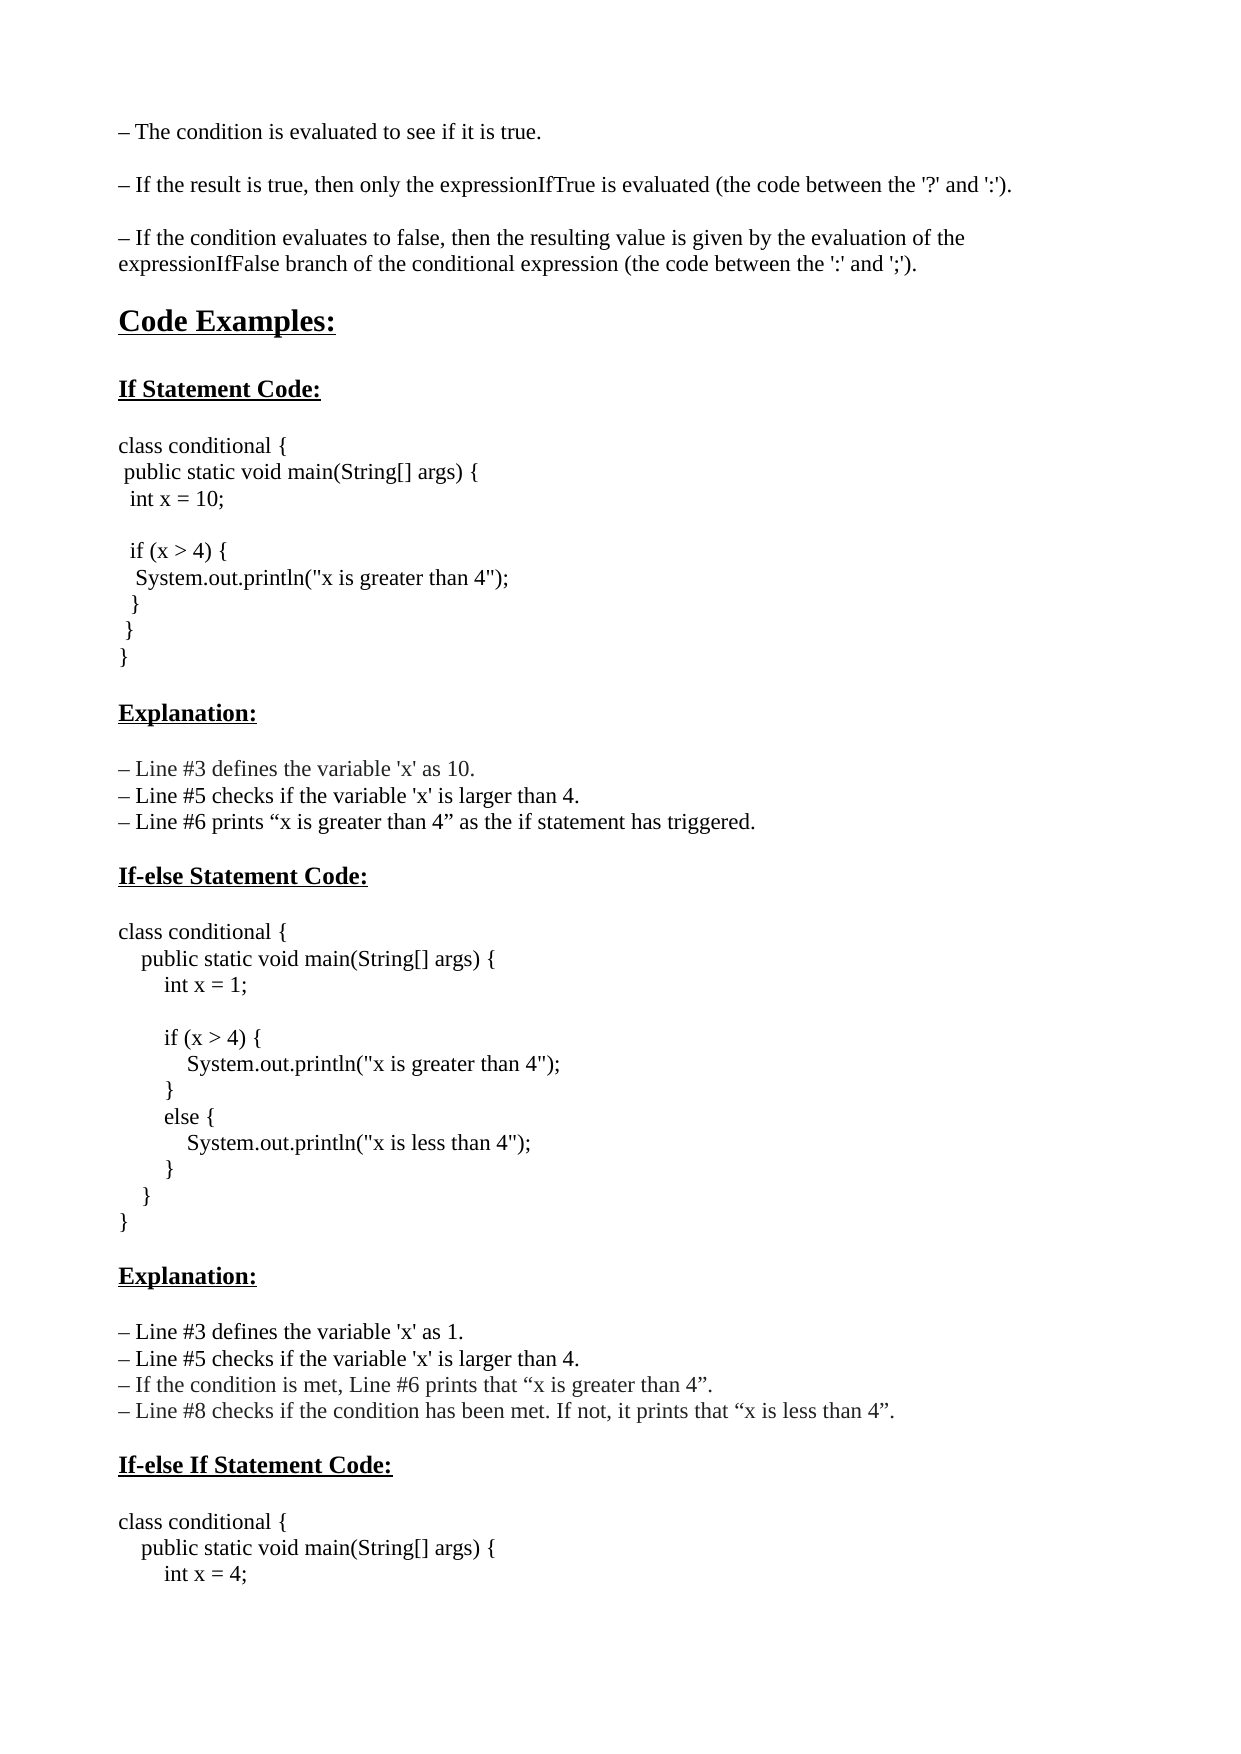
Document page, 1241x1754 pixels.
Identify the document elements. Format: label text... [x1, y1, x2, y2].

text – If the result is true, then only the expressionIfTrue is evaluated (the code between the '?' and ':'). [118, 171, 1122, 197]
text class conditional { [118, 918, 1122, 945]
text else { [118, 1103, 1122, 1129]
text } [118, 1076, 1122, 1103]
text System.out.println("x is greater than 4"); [118, 564, 1122, 590]
text public static void main(String[] args) { [118, 458, 1122, 485]
text – Line #3 defines the variable 'x' as 1. [118, 1318, 1122, 1345]
text – Line #5 checks if the variable 'x' is larger than 4. [118, 1345, 1122, 1371]
text } [118, 1208, 1122, 1234]
text If-else Statement Code: [118, 861, 1122, 889]
text – The condition is evaluated to see if it is true. [118, 118, 1122, 144]
text If Statement Code: [118, 374, 1122, 403]
text – If the condition is met, Line #6 prints that “x is greater than 4”. [118, 1371, 1122, 1397]
text int x = 10; [118, 485, 1122, 511]
text – If the condition evaluates to false, then the resulting value is given by the evaluation of the expressionIfFalse branch of the conditional expression (the code between the ':' and ';'). [118, 223, 1122, 276]
text class conditional { [118, 1508, 1122, 1534]
text if (x > 4) { [118, 537, 1122, 564]
text If-else If Statement Code: [118, 1450, 1122, 1479]
text class conditional { [118, 432, 1122, 458]
text } [118, 1182, 1122, 1208]
text int x = 1; [118, 971, 1122, 997]
text public static void main(String[] args) { [118, 1534, 1122, 1560]
text } [118, 643, 1122, 669]
text – Line #5 checks if the variable 'x' is larger than 4. [118, 782, 1122, 808]
text Explanation: [118, 1261, 1122, 1290]
text int x = 4; [118, 1560, 1122, 1587]
text public static void main(String[] args) { [118, 945, 1122, 971]
text System.out.println("x is greater than 4"); [118, 1050, 1122, 1076]
text Code Examples: [118, 303, 1122, 338]
text – Line #3 defines the variable 'x' as 10. [118, 755, 1122, 782]
text – Line #6 prints “x is greater than 4” as the if statement has triggered. [118, 808, 1122, 834]
text – Line #8 checks if the condition has been met. If not, it prints that “x is less than 4”. [118, 1397, 1122, 1424]
text } [118, 590, 1122, 616]
text } [118, 1156, 1122, 1182]
text } [118, 616, 1122, 643]
text System.out.println("x is less than 4"); [118, 1129, 1122, 1156]
text Explanation: [118, 698, 1122, 727]
text if (x > 4) { [118, 1024, 1122, 1050]
